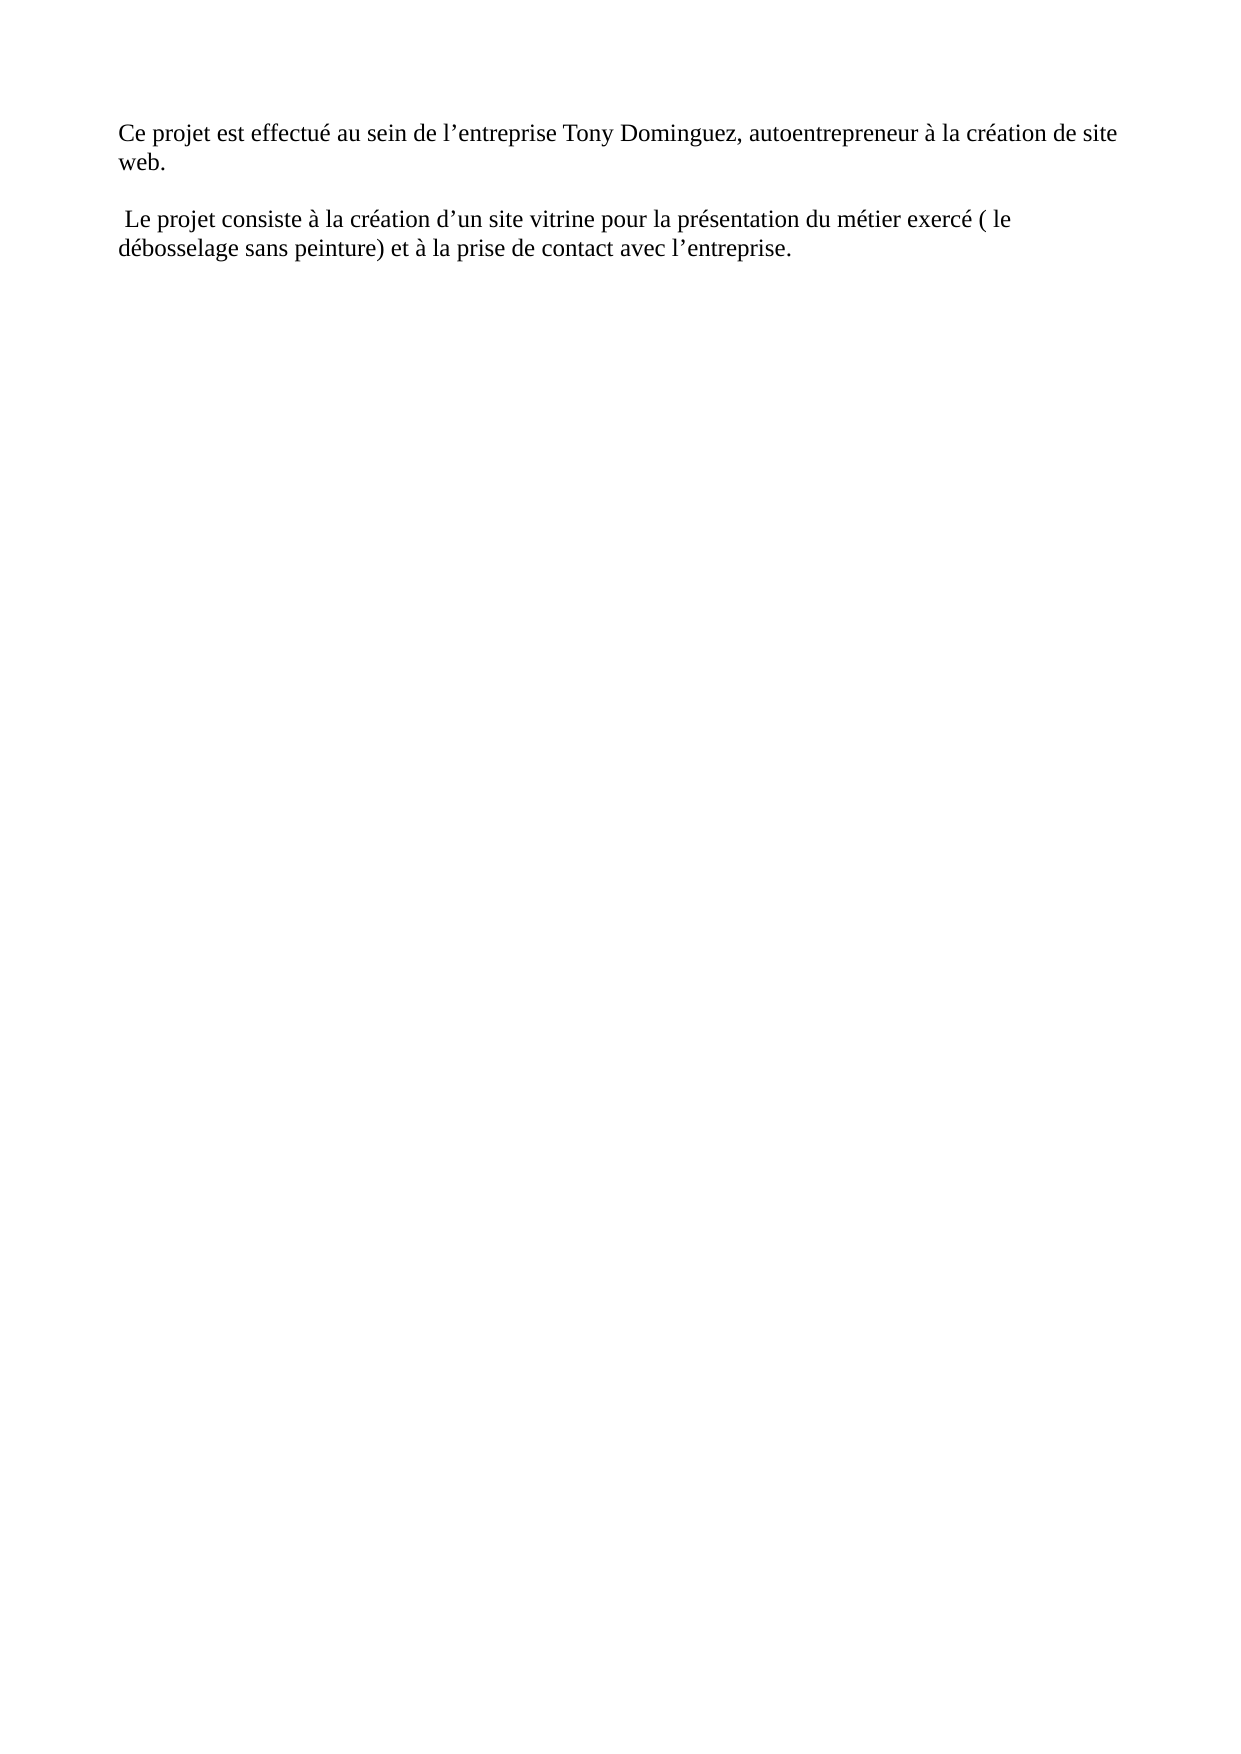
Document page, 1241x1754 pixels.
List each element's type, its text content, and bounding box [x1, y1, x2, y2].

text Ce projet est effectué au sein de l’entreprise Tony Dominguez, autoentrepreneur à la création de site web. [118, 118, 1122, 176]
text Le projet consiste à la création d’un site vitrine pour la présentation du métier exercé ( le débosselage sans peinture) et à la prise de contact avec l’entreprise. [118, 204, 1122, 262]
